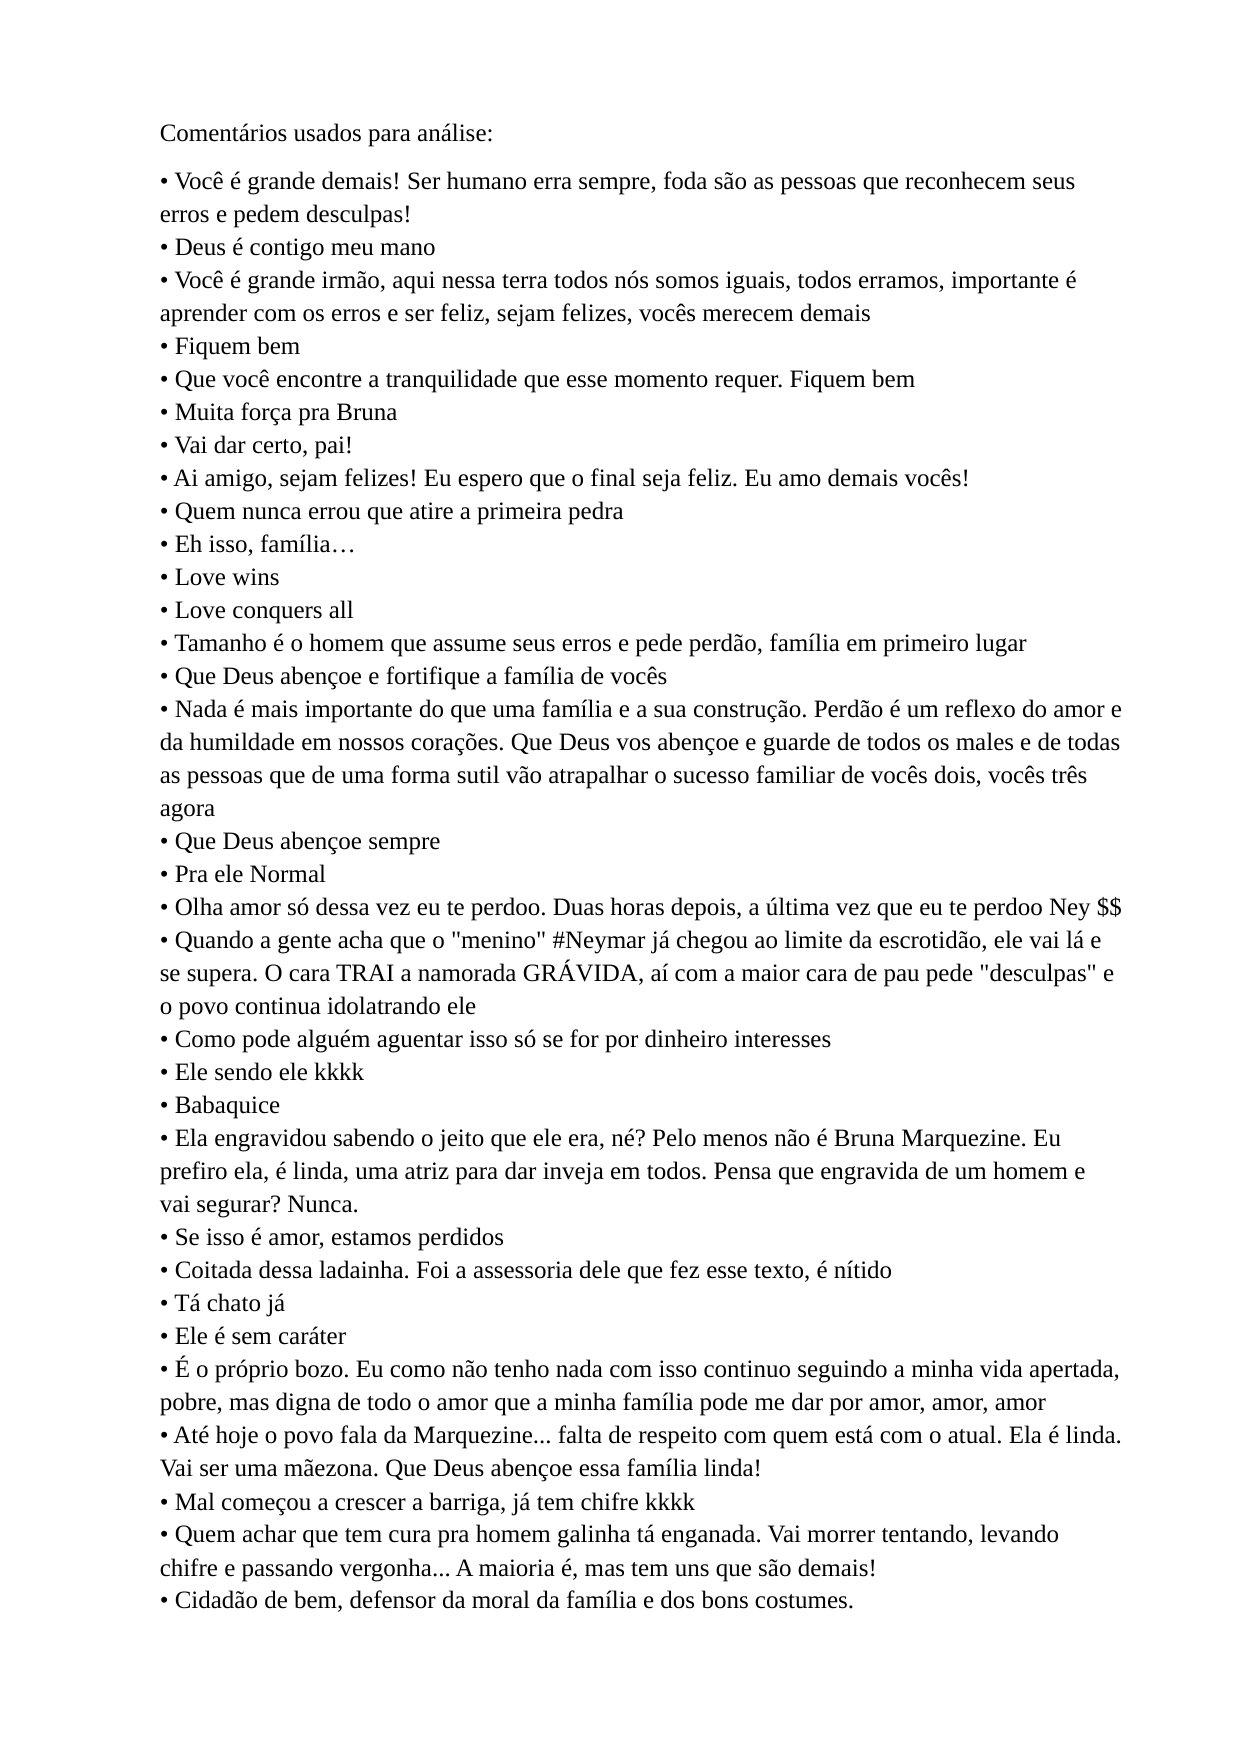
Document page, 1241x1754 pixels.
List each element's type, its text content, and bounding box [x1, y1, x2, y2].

text Comentários usados para análise: [159, 118, 1122, 147]
text • Você é grande demais! Ser humano erra sempre, foda são as pessoas que reconhecem seus erros e pedem desculpas! • Deus é contigo meu mano • Você é grande irmão, aqui nessa terra todos nós somos iguais, todos erramos, importante é aprender com os erros e ser feliz, sejam felizes, vocês merecem demais • Fiquem bem • Que você encontre a tranquilidade que esse momento requer. Fiquem bem • Muita força pra Bruna • Vai dar certo, pai! • Ai amigo, sejam felizes! Eu espero que o final seja feliz. Eu amo demais vocês! • Quem nunca errou que atire a primeira pedra • Eh isso, família… • Love wins • Love conquers all • Tamanho é o homem que assume seus erros e pede perdão, família em primeiro lugar • Que Deus abençoe e fortifique a família de vocês • Nada é mais importante do que uma família e a sua construção. Perdão é um reflexo do amor e da humildade em nossos corações. Que Deus vos abençoe e guarde de todos os males e de todas as pessoas que de uma forma sutil vão atrapalhar o sucesso familiar de vocês dois, vocês três agora • Que Deus abençoe sempre • Pra ele Normal • Olha amor só dessa vez eu te perdoo. Duas horas depois, a última vez que eu te perdoo Ney $$ • Quando a gente acha que o "menino" #Neymar já chegou ao limite da escrotidão, ele vai lá e se supera. O cara TRAI a namorada GRÁVIDA, aí com a maior cara de pau pede "desculpas" e o povo continua idolatrando ele • Como pode alguém aguentar isso só se for por dinheiro interesses • Ele sendo ele kkkk • Babaquice • Ela engravidou sabendo o jeito que ele era, né? Pelo menos não é Bruna Marquezine. Eu prefiro ela, é linda, uma atriz para dar inveja em todos. Pensa que engravida de um homem e vai segurar? Nunca. • Se isso é amor, estamos perdidos • Coitada dessa ladainha. Foi a assessoria dele que fez esse texto, é nítido • Tá chato já • Ele é sem caráter • É o próprio bozo. Eu como não tenho nada com isso continuo seguindo a minha vida apertada, pobre, mas digna de todo o amor que a minha família pode me dar por amor, amor, amor • Até hoje o povo fala da Marquezine... falta de respeito com quem está com o atual. Ela é linda. Vai ser uma mãezona. Que Deus abençoe essa família linda! • Mal começou a crescer a barriga, já tem chifre kkkk • Quem achar que tem cura pra homem galinha tá enganada. Vai morrer tentando, levando chifre e passando vergonha... A maioria é, mas tem uns que são demais! • Cidadão de bem, defensor da moral da família e dos bons costumes. [159, 166, 1122, 1614]
